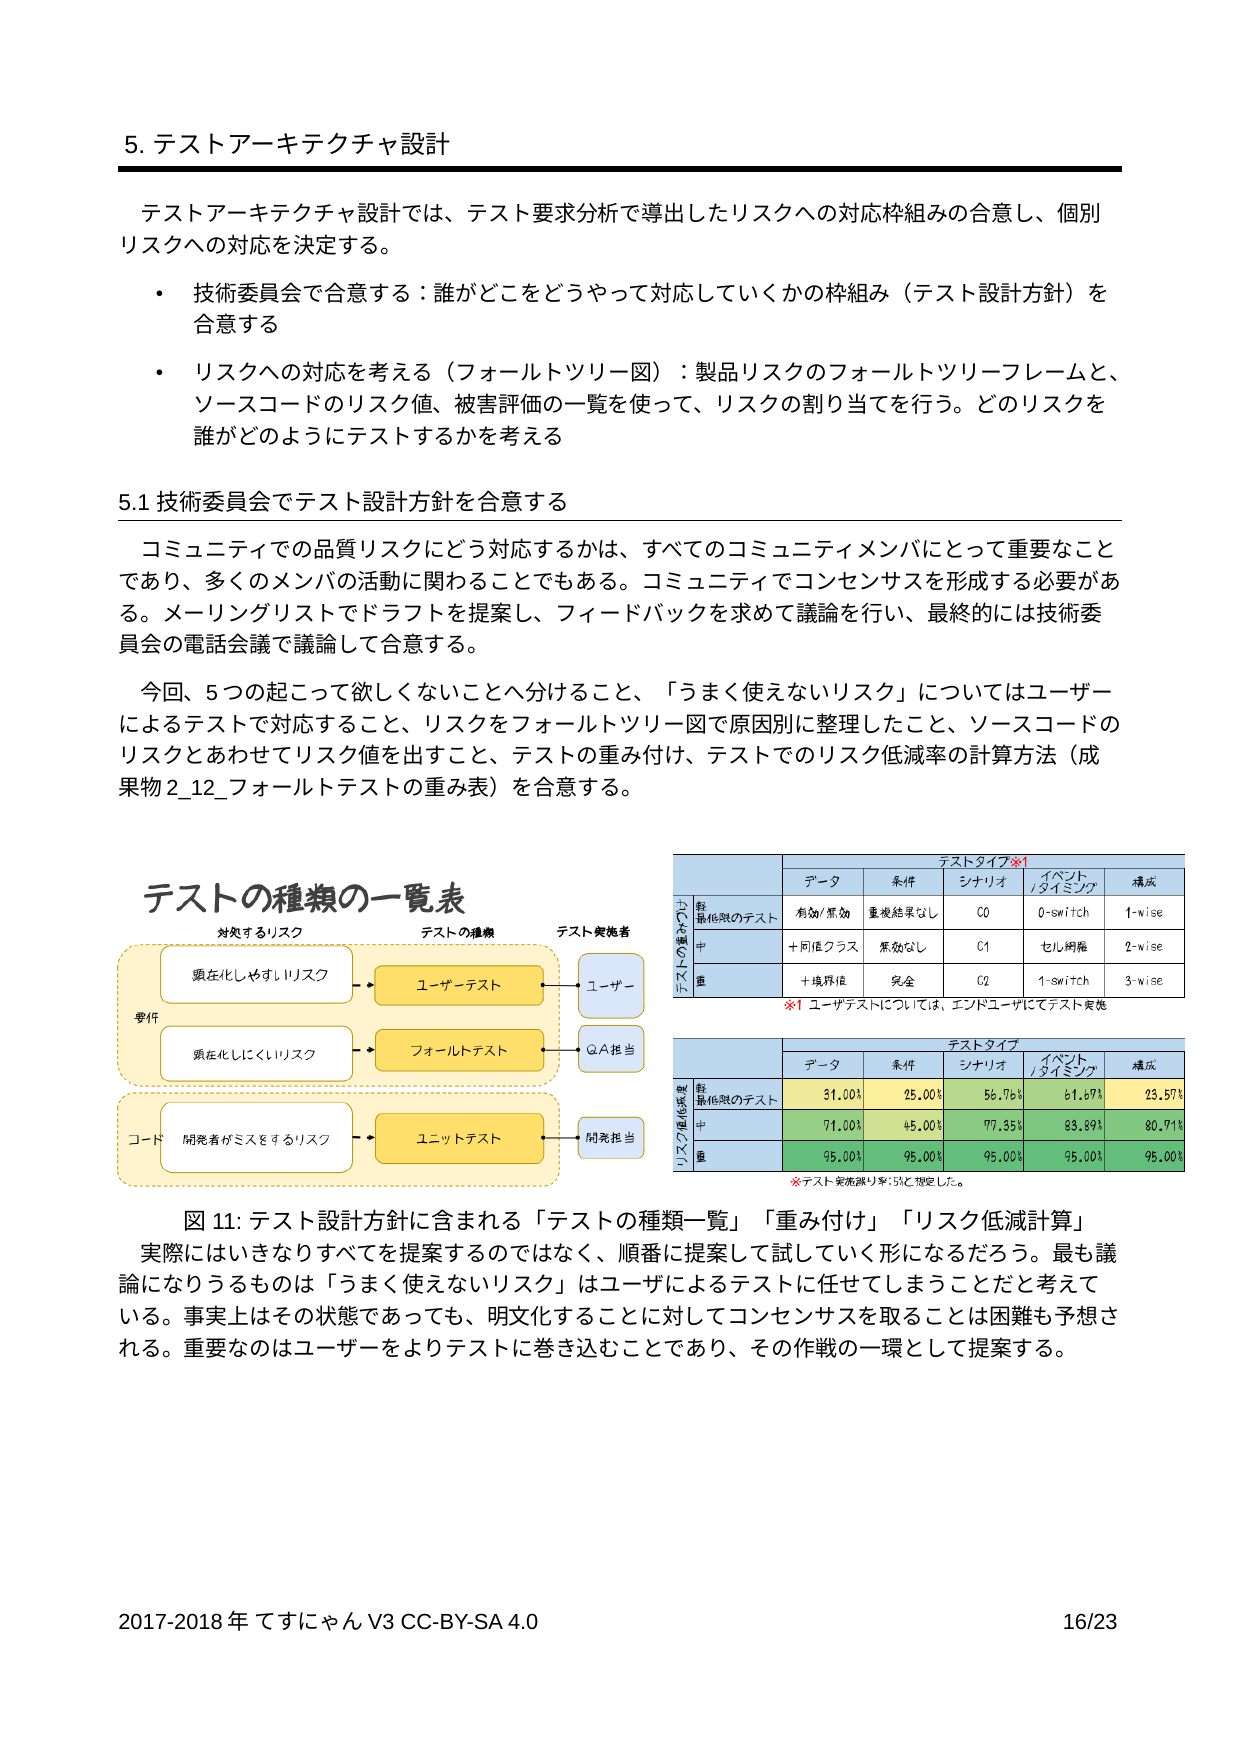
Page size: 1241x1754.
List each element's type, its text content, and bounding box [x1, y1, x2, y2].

text 今回、5つの起こって欲しくないことへ分けること、「うまく使えないリスク」についてはユーザーによるテストで対応すること、リスクをフォールトツリー図で原因別に整理したこと、ソースコードのリスクとあわせてリスク値を出すこと、テストの重み付け、テストでのリスク低減率の計算方法（成果物2_12_フォールトテストの重み表）を合意する。 [118, 675, 1122, 802]
text コミュニティでの品質リスクにどう対応するかは、すべてのコミュニティメンバにとって重要なことであり、多くのメンバの活動に関わることでもある。コミュニティでコンセンサスを形成する必要がある。メーリングリストでドラフトを提案し、フィードバックを求めて議論を行い、最終的には技術委員会の電話会議で議論して合意する。 [118, 532, 1122, 659]
list リスクへの対応を考える（フォールトツリー図）：製品リスクのフォールトツリーフレームと、ソースコードのリスク値、被害評価の一覧を使って、リスクの割り当てを行う。どのリスクを誰がどのようにテストするかを考える [156, 355, 1122, 450]
list 技術委員会で合意する：誰がどこをどうやって対応していくかの枠組み（テスト設計方針）を合意する [156, 276, 1122, 339]
text 図 11: テスト設計方針に含まれる「テストの種類一覧」「重み付け」「リスク低減計算」 [140, 1193, 1140, 1236]
subtitle テストアーキテクチャ設計 [118, 118, 1122, 166]
text 実際にはいきなりすべてを提案するのではなく、順番に提案して試していく形になるだろう。最も議論になりうるものは「うまく使えないリスク」はユーザによるテストに任せてしまうことだと考えている。事実上はその状態であっても、明文化することに対してコンセンサスを取ることは困難も予想される。重要なのはユーザーをよりテストに巻き込むことであり、その作戦の一環として提案する。 [118, 1203, 1122, 1362]
text テストアーキテクチャ設計では、テスト要求分析で導出したリスクへの対応枠組みの合意し、個別リスクへの対応を決定する。 [118, 196, 1122, 259]
picture [90, 845, 1190, 1203]
subtitle 技術委員会でテスト設計方針を合意する [118, 484, 1122, 520]
